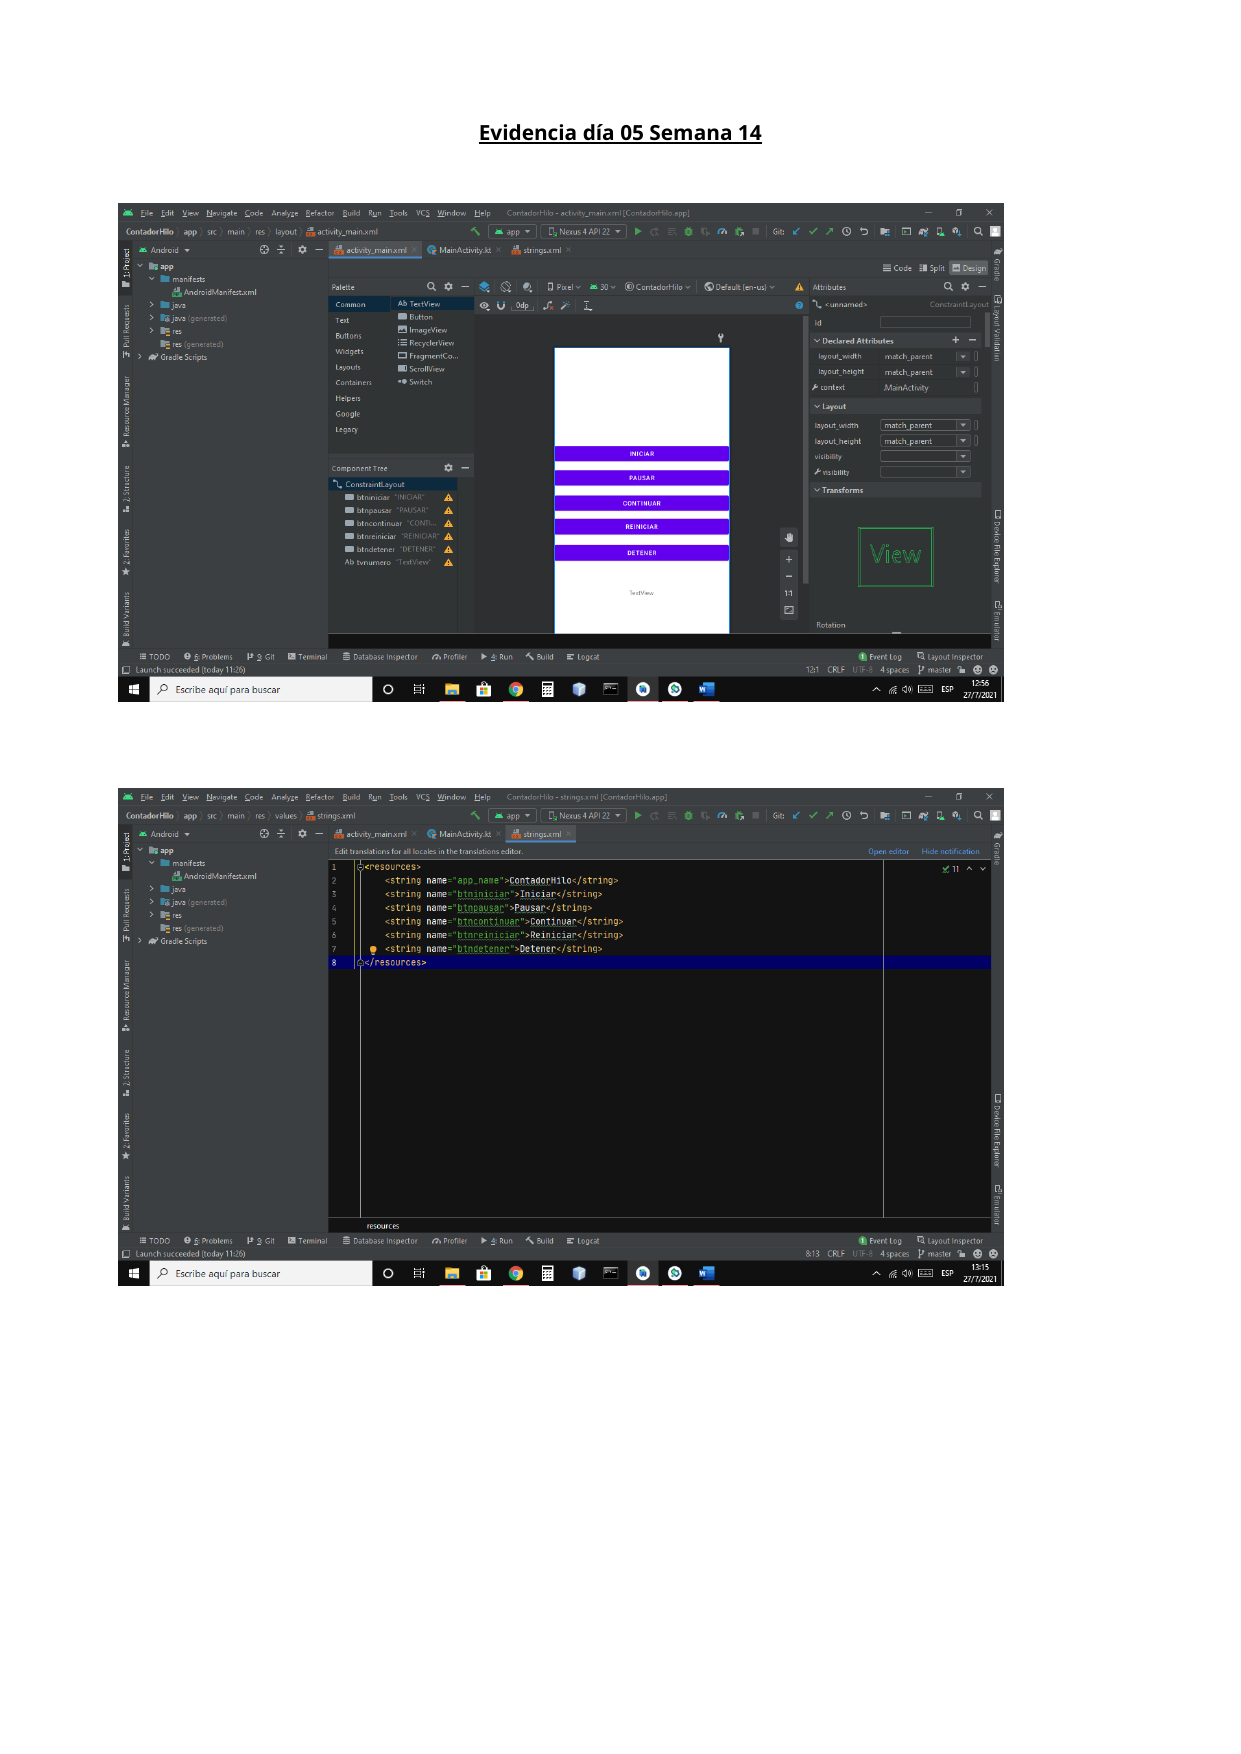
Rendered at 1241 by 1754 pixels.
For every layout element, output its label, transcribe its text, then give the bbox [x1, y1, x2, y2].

text Evidencia día 05 Semana 14 [118, 118, 1122, 147]
